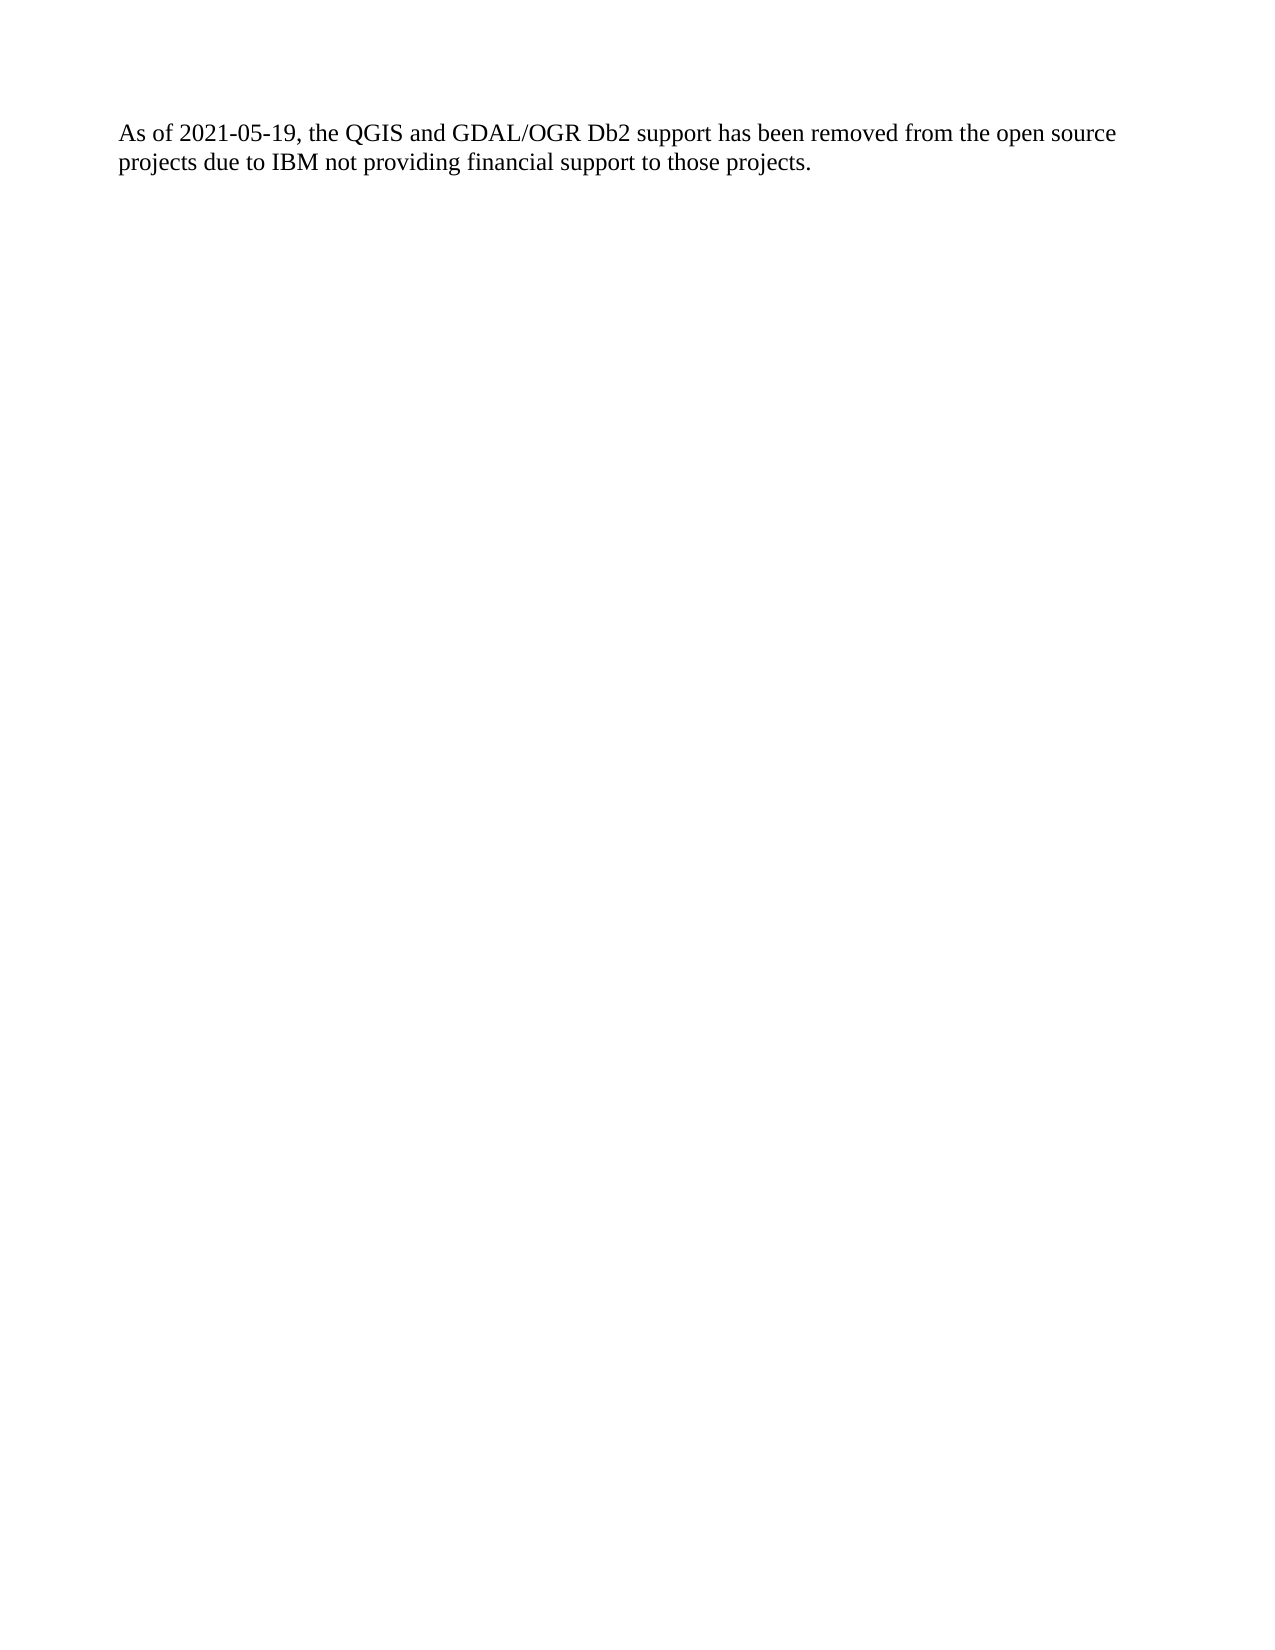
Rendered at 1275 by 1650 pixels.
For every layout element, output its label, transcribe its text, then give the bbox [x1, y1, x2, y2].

text As of 2021-05-19, the QGIS and GDAL/OGR Db2 support has been removed from the open source projects due to IBM not providing financial support to those projects. [118, 118, 1157, 176]
